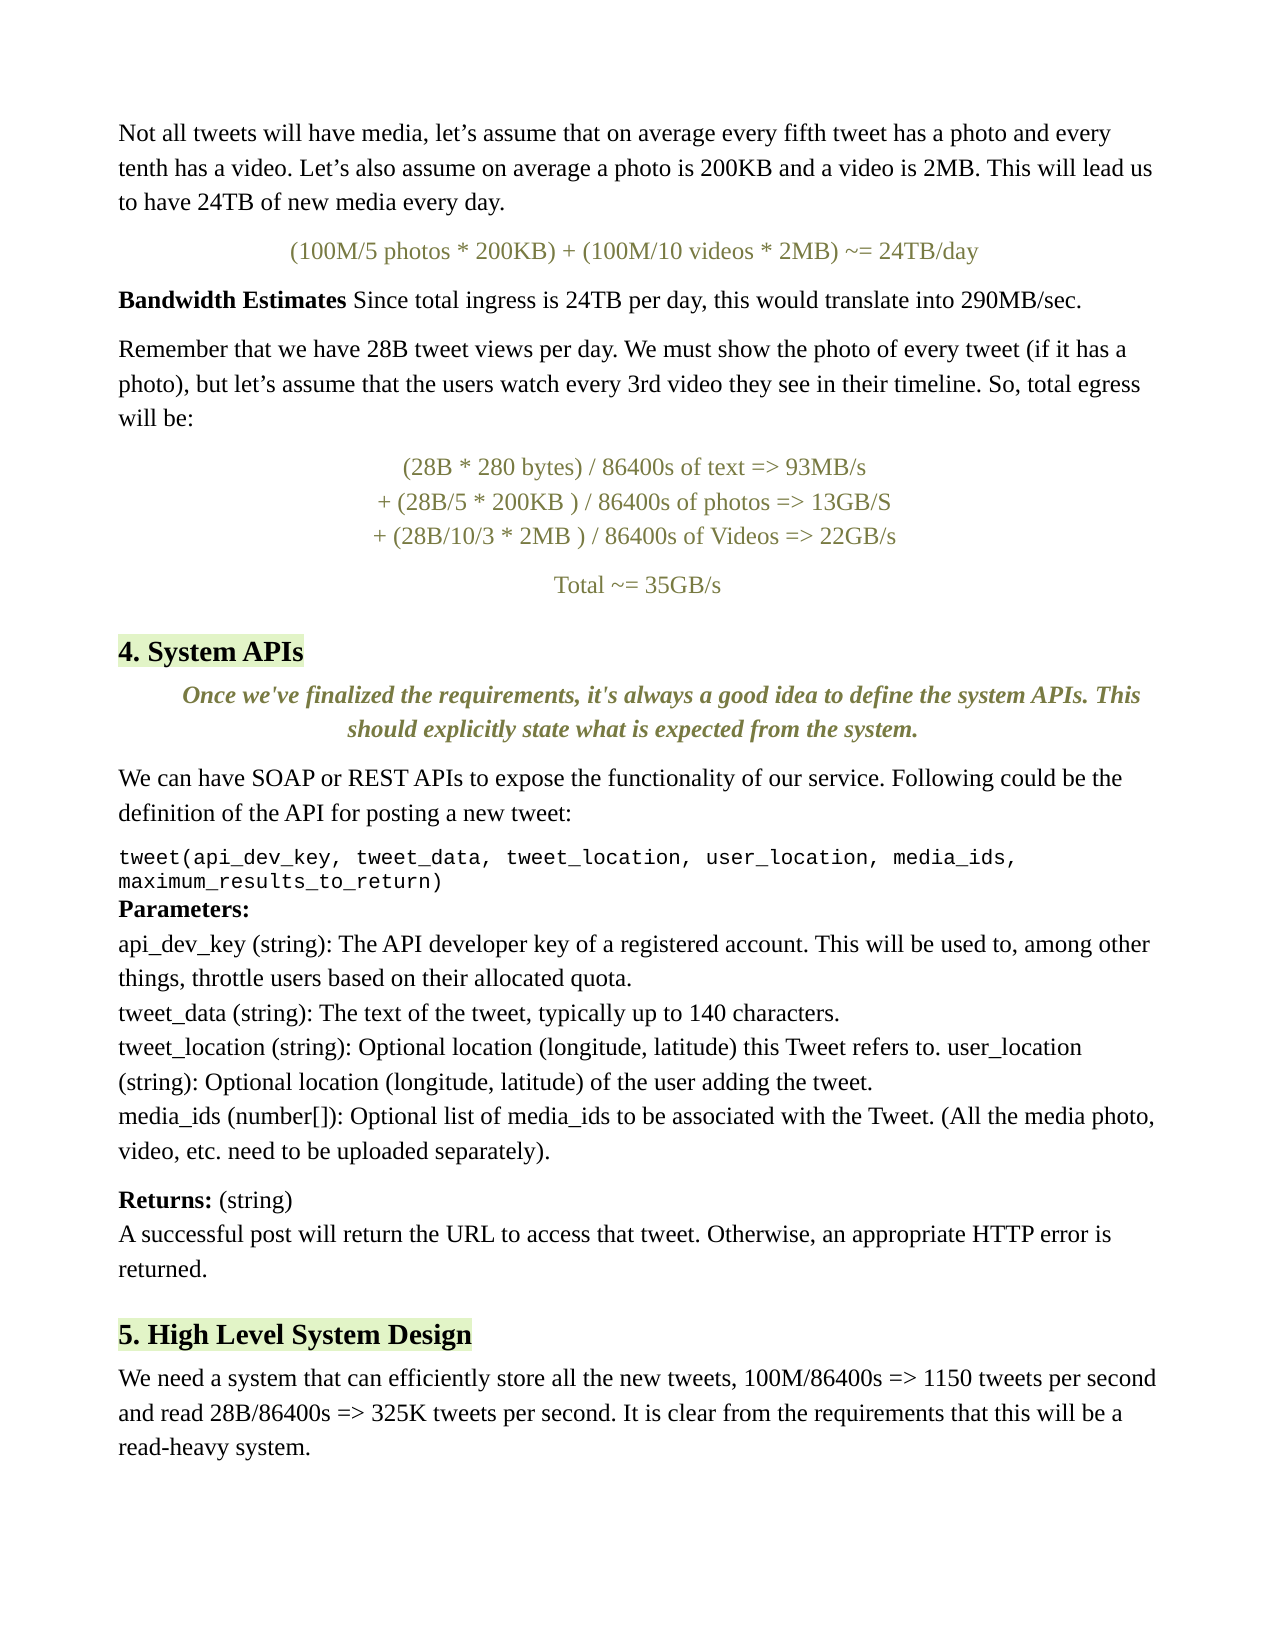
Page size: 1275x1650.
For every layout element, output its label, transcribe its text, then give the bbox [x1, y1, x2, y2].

subtitle 4. System APIs [118, 634, 1157, 667]
text (28B * 280 bytes) / 86400s of text => 93MB/s + (28B/5 * 200KB ) / 86400s of photos => 13GB/S + (28B/10/3 * 2MB ) / 86400s of Videos => 22GB/s [118, 452, 1157, 550]
text Bandwidth Estimates Since total ingress is 24TB per day, this would translate into 290MB/sec. [118, 285, 1157, 314]
text We need a system that can efficiently store all the new tweets, 100M/86400s => 1150 tweets per second and read 28B/86400s => 325K tweets per second. It is clear from the requirements that this will be a read-heavy system. [118, 1363, 1157, 1461]
text tweet(api_dev_key, tweet_data, tweet_location, user_location, media_ids, maximum_results_to_return) [118, 847, 1157, 894]
text 💡 Once we've finalized the requirements, it's always a good idea to define the system APIs. This should explicitly state what is expected from the system. [118, 680, 1157, 743]
text Total ~= 35GB/s [118, 570, 1157, 599]
text Not all tweets will have media, let’s assume that on average every fifth tweet has a photo and every tenth has a video. Let’s also assume on average a photo is 200KB and a video is 2MB. This will lead us to have 24TB of new media every day. [118, 118, 1157, 216]
subtitle 5. High Level System Design [118, 1317, 1157, 1351]
text Parameters: api_dev_key (string): The API developer key of a registered account. This will be used to, among other things, throttle users based on their allocated quota. tweet_data (string): The text of the tweet, typically up to 140 characters. tweet_location (string): Optional location (longitude, latitude) this Tweet refers to. user_location (string): Optional location (longitude, latitude) of the user adding the tweet. media_ids (number[]): Optional list of media_ids to be associated with the Tweet. (All the media photo, video, etc. need to be uploaded separately). [118, 894, 1157, 1164]
text Returns: (string) A successful post will return the URL to access that tweet. Otherwise, an appropriate HTTP error is returned. [118, 1185, 1157, 1282]
text We can have SOAP or REST APIs to expose the functionality of our service. Following could be the definition of the API for posting a new tweet: [118, 763, 1157, 827]
text (100M/5 photos * 200KB) + (100M/10 videos * 2MB) ~= 24TB/day [118, 236, 1157, 265]
text Remember that we have 28B tweet views per day. We must show the photo of every tweet (if it has a photo), but let’s assume that the users watch every 3rd video they see in their timeline. So, total egress will be: [118, 334, 1157, 432]
